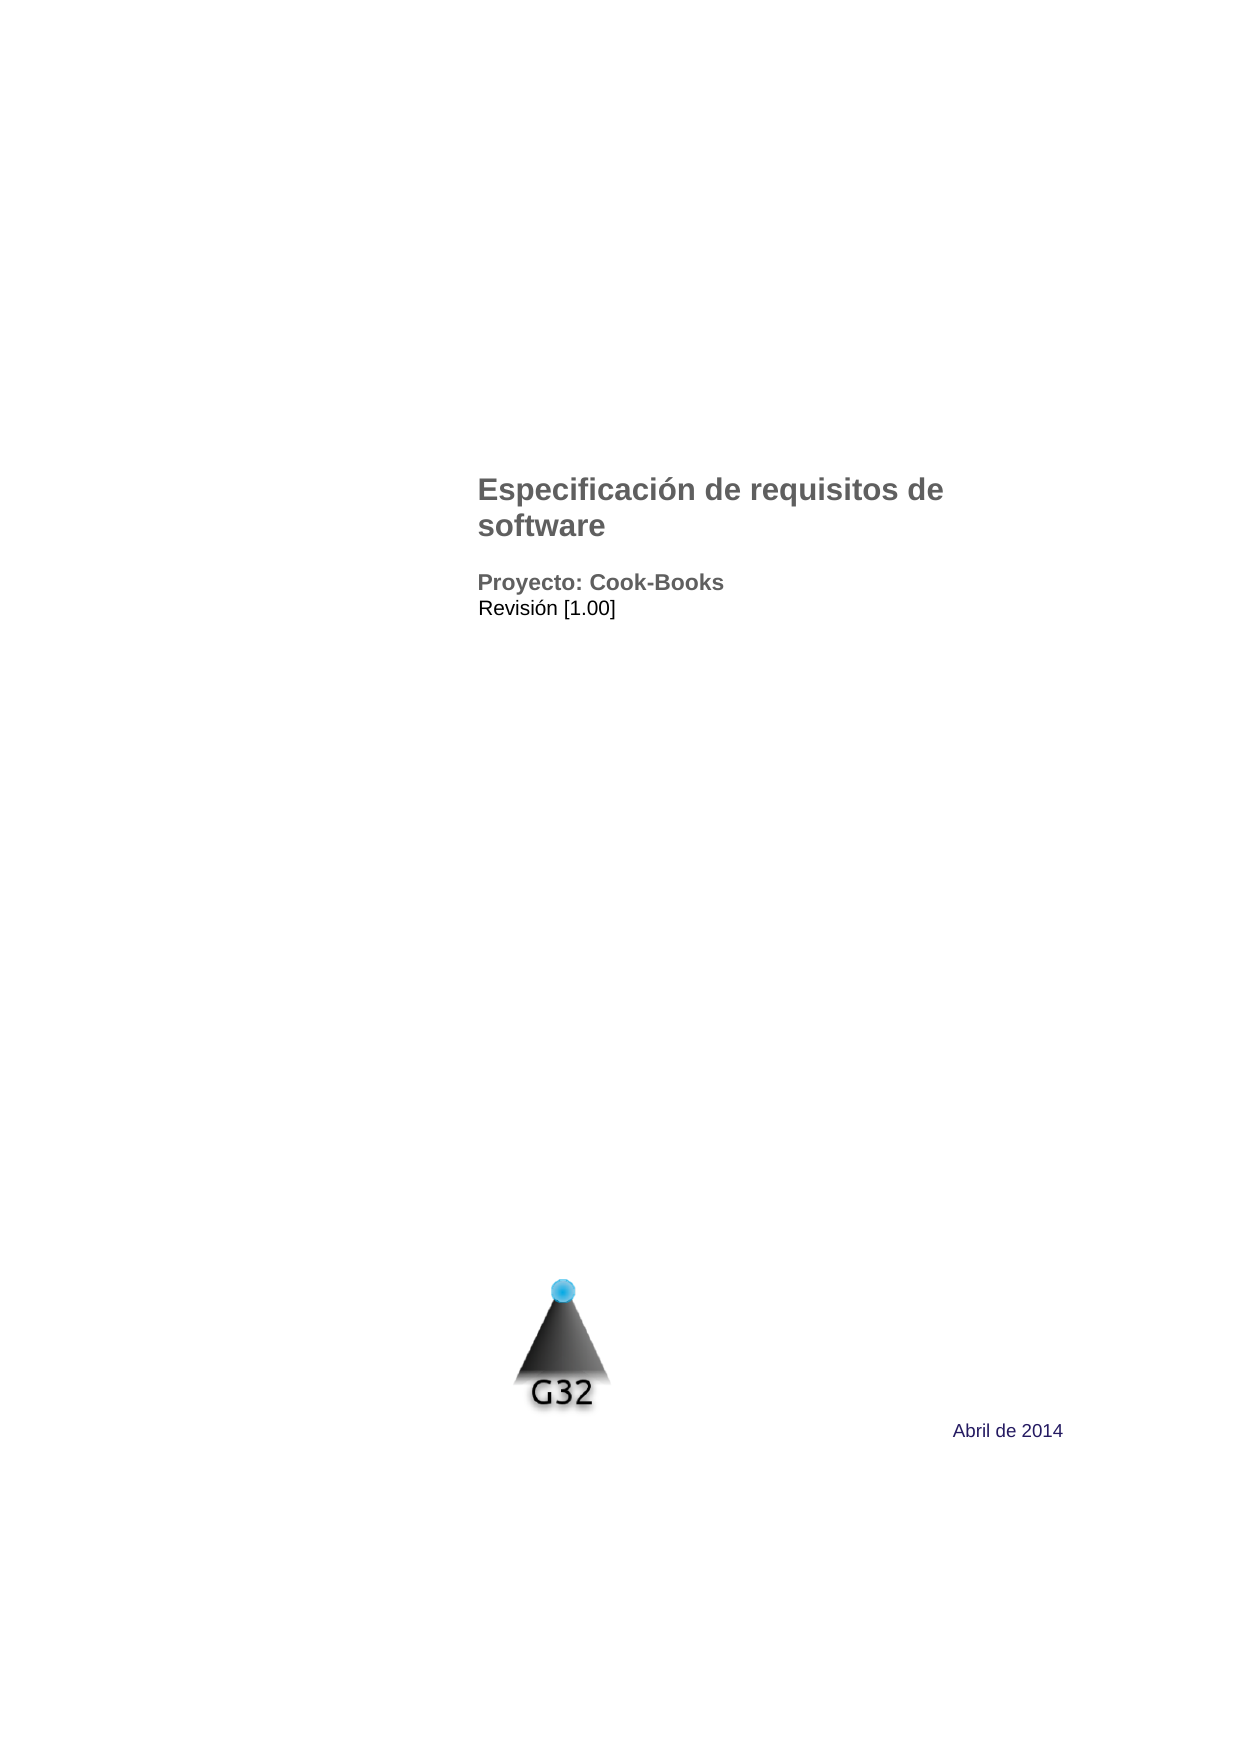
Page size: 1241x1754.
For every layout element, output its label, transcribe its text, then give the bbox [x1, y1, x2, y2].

table_header [470, 435, 1070, 471]
text Revisión [1.00] [177, 596, 1063, 619]
text Proyecto: Cook-Books [477, 569, 1063, 596]
table_header Abril de 2014 [759, 1266, 1070, 1442]
table_header [673, 1266, 758, 1442]
picture [492, 1279, 632, 1418]
text Especificación de requisitos de software [477, 471, 1063, 543]
table_header [451, 1266, 672, 1442]
